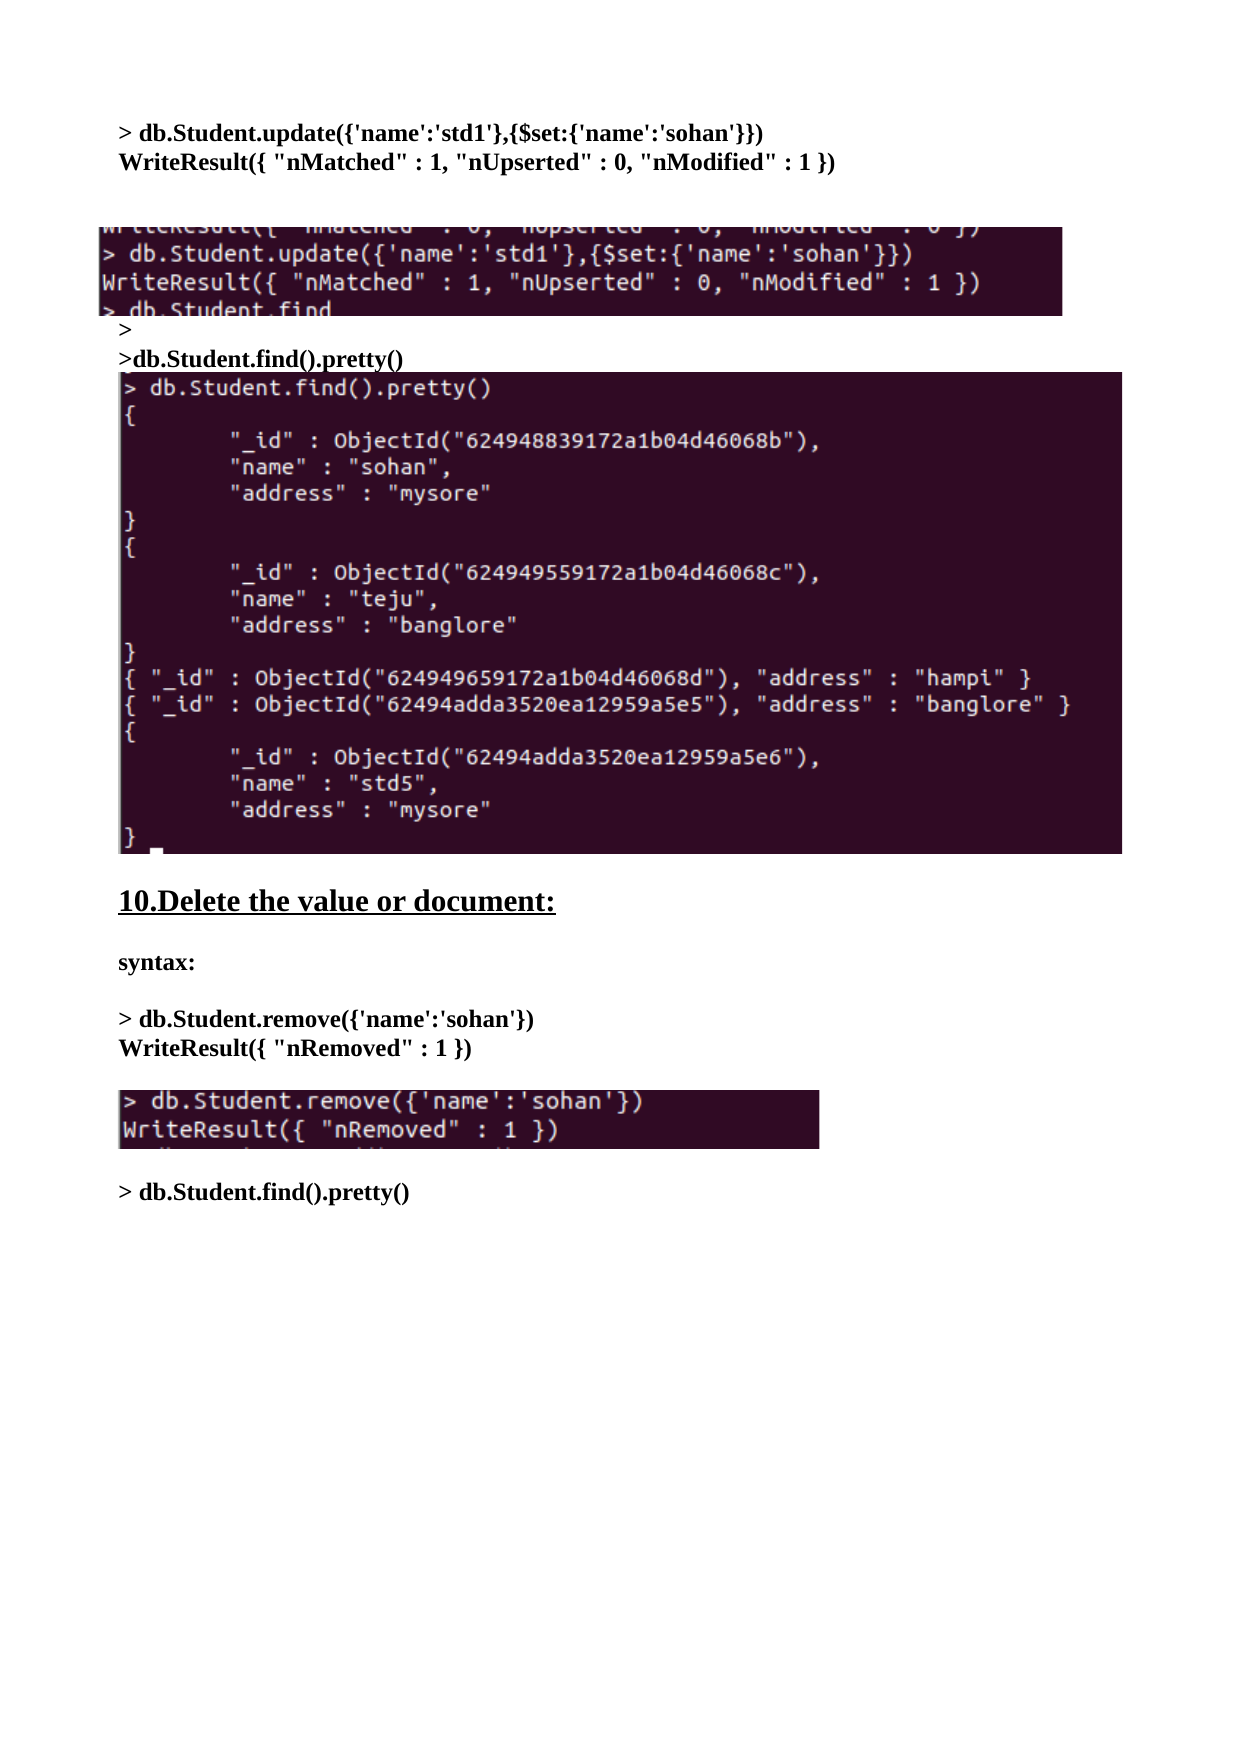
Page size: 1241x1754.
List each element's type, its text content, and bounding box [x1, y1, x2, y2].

text > db.Student.update({'name':'std1'},{$set:{'name':'sohan'}}) [118, 118, 1122, 147]
text > [118, 212, 1122, 344]
text >db.Student.find().pretty() [118, 344, 1122, 372]
text WriteResult({ "nRemoved" : 1 }) [118, 1033, 1122, 1062]
picture [117, 1090, 820, 1149]
picture [98, 227, 1063, 316]
text > db.Student.remove({'name':'sohan'}) [118, 1004, 1122, 1033]
text > db.Student.find().pretty() [118, 1177, 1122, 1206]
text WriteResult({ "nMatched" : 1, "nUpserted" : 0, "nModified" : 1 }) [118, 147, 1122, 176]
text 10.Delete the value or document: [118, 882, 1122, 918]
picture [118, 372, 1123, 854]
text syntax: [118, 947, 1122, 976]
